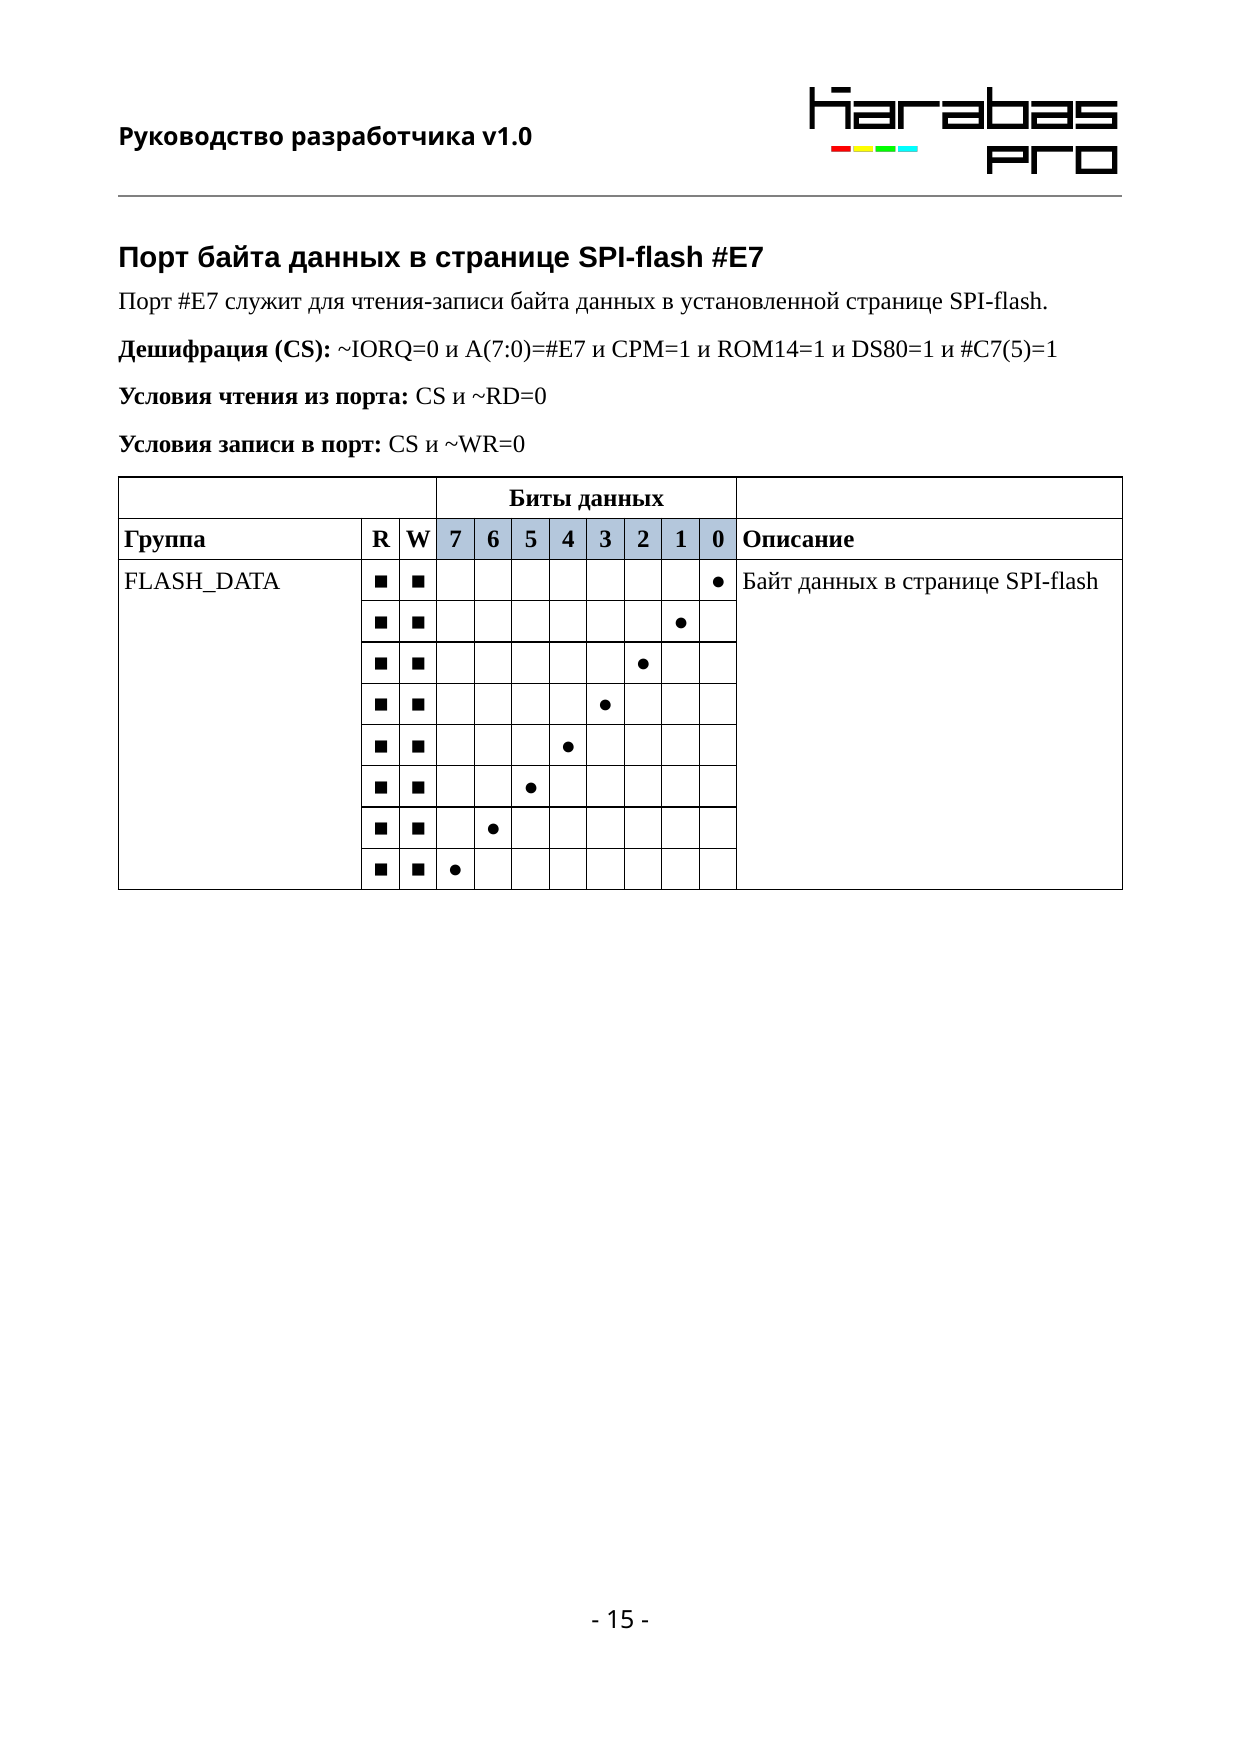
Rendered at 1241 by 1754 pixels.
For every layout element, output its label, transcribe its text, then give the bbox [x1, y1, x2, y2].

table_cell ■ [400, 643, 436, 683]
table_cell [700, 601, 736, 641]
table_cell [550, 849, 586, 889]
table_cell Байт данных в странице SPI-flash [737, 560, 1122, 889]
table_cell [662, 560, 699, 600]
table_cell [587, 766, 624, 806]
table_cell [662, 849, 699, 889]
table_cell [700, 849, 736, 889]
table_cell ● [475, 808, 511, 848]
table_cell [625, 684, 661, 724]
picture [809, 84, 1120, 174]
table_cell [437, 601, 474, 641]
table_cell [475, 643, 511, 683]
table_cell [625, 766, 661, 806]
table_cell [437, 643, 474, 683]
table_cell ■ [400, 601, 436, 641]
table_cell [550, 766, 586, 806]
table_cell [550, 643, 586, 683]
table_cell ■ [400, 560, 436, 600]
table_cell [625, 849, 661, 889]
table_cell [475, 601, 511, 641]
table_cell 3 [587, 519, 624, 559]
table_cell FLASH_DATA [119, 560, 361, 889]
table_cell W [400, 519, 436, 559]
table_cell [700, 808, 736, 848]
table_cell 2 [625, 519, 661, 559]
table_cell ■ [362, 766, 399, 806]
text Порт #E7 служит для чтения-записи байта данных в установленной странице SPI-flash. [118, 286, 1122, 315]
table_cell Описание [737, 519, 1122, 559]
table_cell [662, 684, 699, 724]
table_cell [700, 725, 736, 765]
table_cell [512, 643, 549, 683]
table_cell [512, 601, 549, 641]
table_cell [512, 684, 549, 724]
table_cell 0 [700, 519, 736, 559]
table_cell Группа [119, 519, 361, 559]
table_cell [625, 601, 661, 641]
table_cell [662, 808, 699, 848]
table_cell [662, 766, 699, 806]
table_cell [550, 808, 586, 848]
table_cell ■ [362, 725, 399, 765]
table_header [737, 478, 1122, 518]
table_cell ● [700, 560, 736, 600]
table_cell [512, 725, 549, 765]
table_cell [700, 766, 736, 806]
table_cell ■ [362, 560, 399, 600]
table_cell [662, 725, 699, 765]
table_cell 6 [475, 519, 511, 559]
table_cell ● [437, 849, 474, 889]
table_cell [475, 684, 511, 724]
text Условия записи в порт: CS и ~WR=0 [118, 429, 1122, 458]
table_cell [437, 766, 474, 806]
table_cell [437, 808, 474, 848]
table_cell [475, 849, 511, 889]
table_cell [587, 849, 624, 889]
table_cell [587, 643, 624, 683]
table_cell ■ [400, 808, 436, 848]
table_cell [587, 560, 624, 600]
table_cell ■ [400, 684, 436, 724]
table_cell ■ [362, 849, 399, 889]
table_cell ● [512, 766, 549, 806]
table_cell ■ [400, 725, 436, 765]
table_cell [512, 560, 549, 600]
table_cell [512, 808, 549, 848]
table_cell ■ [362, 643, 399, 683]
table_cell 1 [662, 519, 699, 559]
table_cell [550, 601, 586, 641]
table_cell [475, 725, 511, 765]
table_cell ■ [362, 601, 399, 641]
text Дешифрация (CS): ~IORQ=0 и A(7:0)=#E7 и CPM=1 и ROM14=1 и DS80=1 и #C7(5)=1 [118, 334, 1122, 362]
table_cell ■ [362, 808, 399, 848]
table_cell [550, 560, 586, 600]
table_cell [662, 643, 699, 683]
table_cell [587, 601, 624, 641]
table_header [119, 478, 436, 518]
table_cell 5 [512, 519, 549, 559]
table_cell [625, 560, 661, 600]
table_cell [475, 766, 511, 806]
table_cell [437, 560, 474, 600]
table_cell R [362, 519, 399, 559]
table_cell [587, 808, 624, 848]
table_cell ● [625, 643, 661, 683]
table_cell ● [550, 725, 586, 765]
table_cell ● [662, 601, 699, 641]
table_cell [700, 643, 736, 683]
subtitle Порт байта данных в странице SPI-flash #E7 [118, 240, 1122, 273]
table_cell ● [587, 684, 624, 724]
table_header Биты данных [437, 478, 736, 518]
table_cell [625, 725, 661, 765]
table_cell ■ [400, 849, 436, 889]
table_cell [437, 725, 474, 765]
table_cell [550, 684, 586, 724]
table_cell ■ [400, 766, 436, 806]
table_cell 7 [437, 519, 474, 559]
table_cell [512, 849, 549, 889]
table_cell 4 [550, 519, 586, 559]
table_cell [625, 808, 661, 848]
text Условия чтения из порта: CS и ~RD=0 [118, 381, 1122, 410]
table_cell [700, 684, 736, 724]
table_cell ■ [362, 684, 399, 724]
table_cell [437, 684, 474, 724]
table_cell [475, 560, 511, 600]
table_cell [587, 725, 624, 765]
